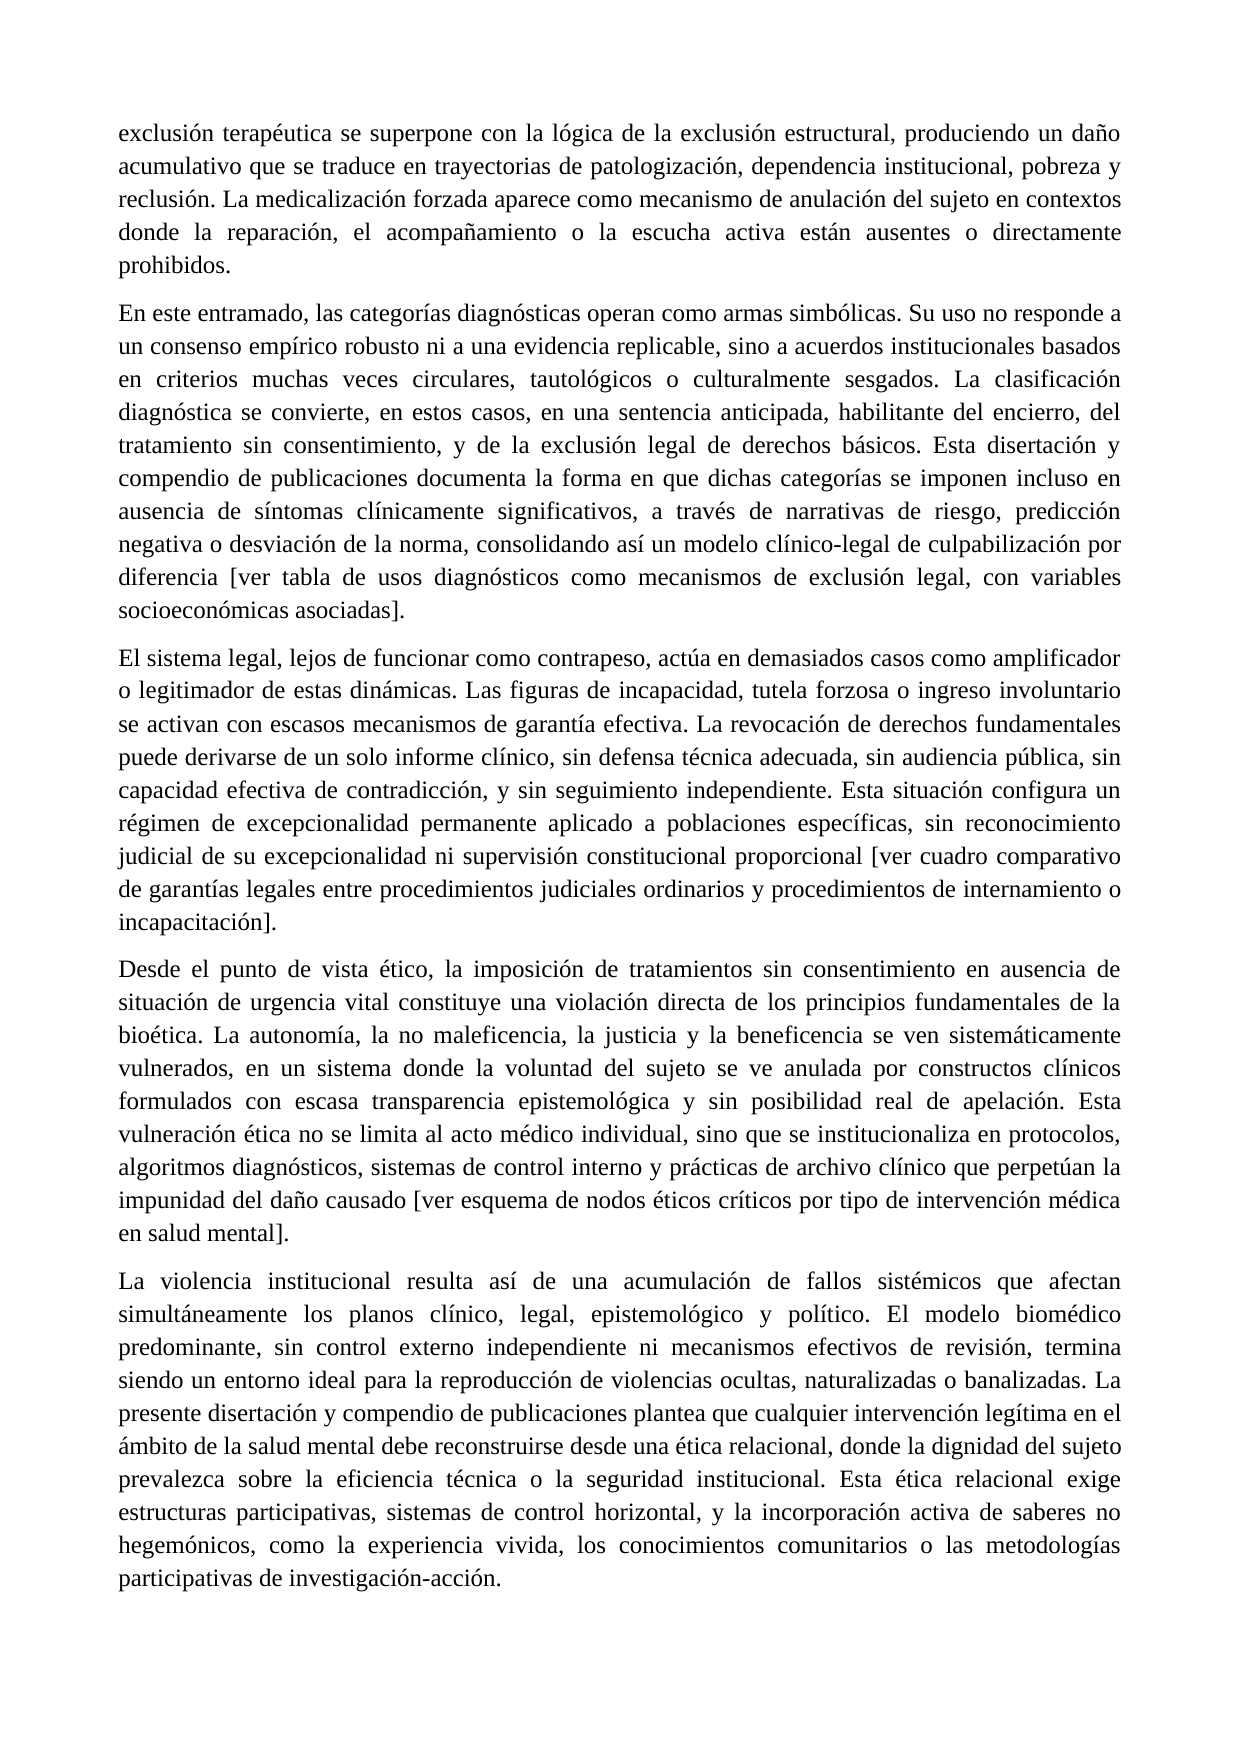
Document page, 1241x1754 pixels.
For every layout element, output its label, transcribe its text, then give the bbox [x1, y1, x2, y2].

text Desde el punto de vista ético, la imposición de tratamientos sin consentimiento en ausencia de situación de urgencia vital constituye una violación directa de los principios fundamentales de la bioética. La autonomía, la no maleficencia, la justicia y la beneficencia se ven sistemáticamente vulnerados, en un sistema donde la voluntad del sujeto se ve anulada por constructos clínicos formulados con escasa transparencia epistemológica y sin posibilidad real de apelación. Esta vulneración ética no se limita al acto médico individual, sino que se institucionaliza en protocolos, algoritmos diagnósticos, sistemas de control interno y prácticas de archivo clínico que perpetúan la impunidad del daño causado [ver esquema de nodos éticos críticos por tipo de intervención médica en salud mental]. [118, 954, 1122, 1247]
text La violencia institucional resulta así de una acumulación de fallos sistémicos que afectan simultáneamente los planos clínico, legal, epistemológico y político. El modelo biomédico predominante, sin control externo independiente ni mecanismos efectivos de revisión, termina siendo un entorno ideal para la reproducción de violencias ocultas, naturalizadas o banalizadas. La presente disertación y compendio de publicaciones plantea que cualquier intervención legítima en el ámbito de la salud mental debe reconstruirse desde una ética relacional, donde la dignidad del sujeto prevalezca sobre la eficiencia técnica o la seguridad institucional. Esta ética relacional exige estructuras participativas, sistemas de control horizontal, y la incorporación activa de saberes no hegemónicos, como la experiencia vivida, los conocimientos comunitarios o las metodologías participativas de investigación-acción. [118, 1266, 1122, 1592]
text El sistema legal, lejos de funcionar como contrapeso, actúa en demasiados casos como amplificador o legitimador de estas dinámicas. Las figuras de incapacidad, tutela forzosa o ingreso involuntario se activan con escasos mecanismos de garantía efectiva. La revocación de derechos fundamentales puede derivarse de un solo informe clínico, sin defensa técnica adecuada, sin audiencia pública, sin capacidad efectiva de contradicción, y sin seguimiento independiente. Esta situación configura un régimen de excepcionalidad permanente aplicado a poblaciones específicas, sin reconocimiento judicial de su excepcionalidad ni supervisión constitucional proporcional [ver cuadro comparativo de garantías legales entre procedimientos judiciales ordinarios y procedimientos de internamiento o incapacitación]. [118, 643, 1122, 936]
text En este entramado, las categorías diagnósticas operan como armas simbólicas. Su uso no responde a un consenso empírico robusto ni a una evidencia replicable, sino a acuerdos institucionales basados en criterios muchas veces circulares, tautológicos o culturalmente sesgados. La clasificación diagnóstica se convierte, en estos casos, en una sentencia anticipada, habilitante del encierro, del tratamiento sin consentimiento, y de la exclusión legal de derechos básicos. Esta disertación y compendio de publicaciones documenta la forma en que dichas categorías se imponen incluso en ausencia de síntomas clínicamente significativos, a través de narrativas de riesgo, predicción negativa o desviación de la norma, consolidando así un modelo clínico-legal de culpabilización por diferencia [ver tabla de usos diagnósticos como mecanismos de exclusión legal, con variables socioeconómicas asociadas]. [118, 298, 1122, 624]
text exclusión terapéutica se superpone con la lógica de la exclusión estructural, produciendo un daño acumulativo que se traduce en trayectorias de patologización, dependencia institucional, pobreza y reclusión. La medicalización forzada aparece como mecanismo de anulación del sujeto en contextos donde la reparación, el acompañamiento o la escucha activa están ausentes o directamente prohibidos. [118, 118, 1122, 279]
